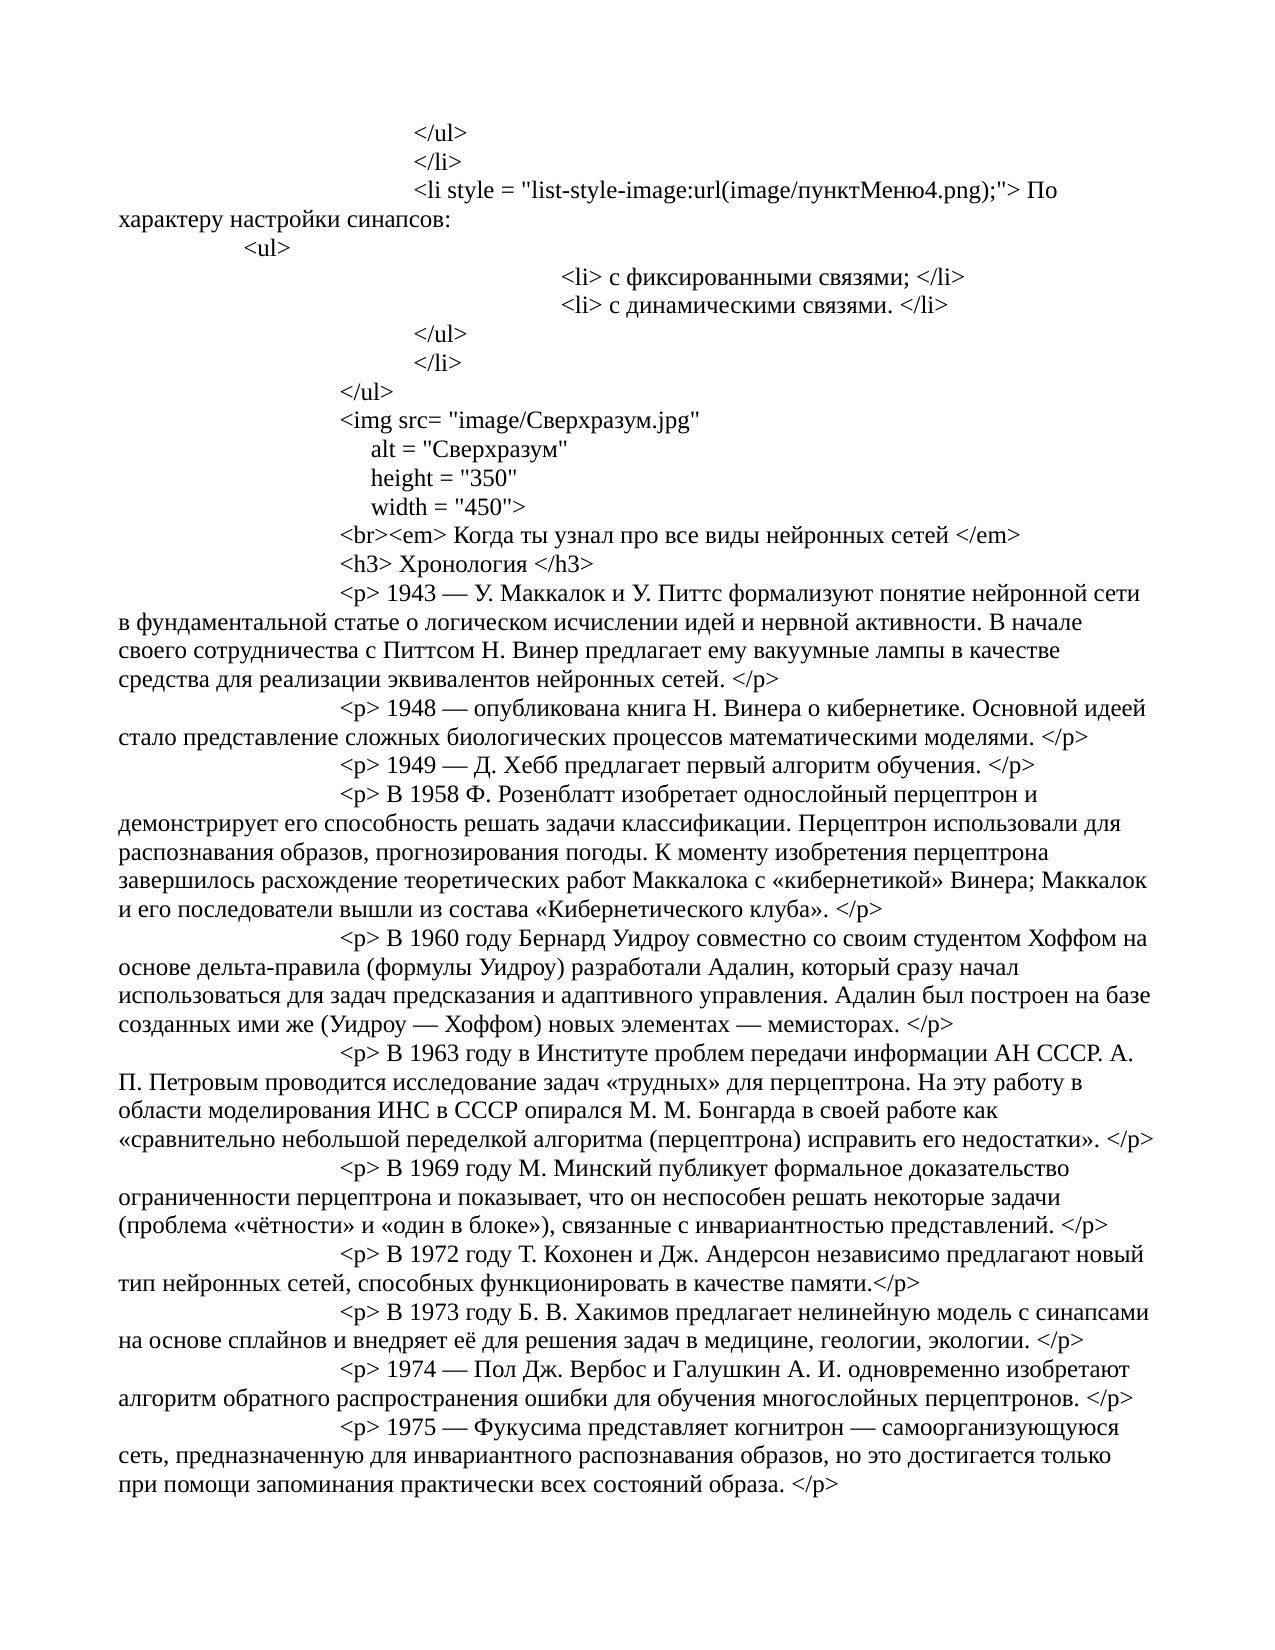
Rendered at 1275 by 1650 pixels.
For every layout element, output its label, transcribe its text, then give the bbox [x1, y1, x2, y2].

text <img src= "image/Сверхразум.jpg" [118, 406, 1157, 434]
text <p> В 1958 Ф. Розенблатт изобретает однослойный перцептрон и демонстрирует его способность решать задачи классификации. Перцептрон использовали для распознавания образов, прогнозирования погоды. К моменту изобретения перцептрона завершилось расхождение теоретических работ Маккалока с «кибернетикой» Винера; Маккалок и его последователи вышли из состава «Кибернетического клуба». </p> [118, 779, 1157, 923]
text </li> [118, 147, 1157, 176]
text <p> 1943 — У. Маккалок и У. Питтс формализуют понятие нейронной сети в фундаментальной статье о логическом исчислении идей и нервной активности. В начале своего сотрудничества с Питтсом Н. Винер предлагает ему вакуумные лампы в качестве средства для реализации эквивалентов нейронных сетей. </p> [118, 578, 1157, 693]
text <p> В 1972 году Т. Кохонен и Дж. Андерсон независимо предлагают новый тип нейронных сетей, способных функционировать в качестве памяти.</p> [118, 1239, 1157, 1297]
text </li> [118, 348, 1157, 377]
text <p> 1948 — опубликована книга Н. Винера о кибернетике. Основной идеей стало представление сложных биологических процессов математическими моделями. </p> [118, 693, 1157, 751]
text <p> 1975 — Фукусима представляет когнитрон — самоорганизующуюся сеть, предназначенную для инвариантного распознавания образов, но это достигается только при помощи запоминания практически всех состояний образа. </p> [118, 1412, 1157, 1498]
text </ul> [118, 118, 1157, 147]
text <ul> [118, 233, 1157, 262]
text <p> 1974 — Пол Дж. Вербос и Галушкин А. И. одновременно изобретают алгоритм обратного распространения ошибки для обучения многослойных перцептронов. </p> [118, 1354, 1157, 1412]
text <p> В 1960 году Бернард Уидроу совместно со своим студентом Хоффом на основе дельта-правила (формулы Уидроу) разработали Адалин, который сразу начал использоваться для задач предсказания и адаптивного управления. Адалин был построен на базе созданных ими же (Уидроу — Хоффом) новых элементах — мемисторах. </p> [118, 923, 1157, 1038]
text <li> с фиксированными связями; </li> [118, 262, 1157, 291]
text </ul> [118, 319, 1157, 348]
text height = "350" [118, 463, 1157, 492]
text <br><em> Когда ты узнал про все виды нейронных сетей </em> [118, 521, 1157, 549]
text </ul> [118, 377, 1157, 406]
text <h3> Хронология </h3> [118, 549, 1157, 578]
text alt = "Сверхразум" [118, 434, 1157, 463]
text width = "450"> [118, 492, 1157, 521]
text <p> 1949 — Д. Хебб предлагает первый алгоритм обучения. </p> [118, 751, 1157, 779]
text <p> В 1963 году в Институте проблем передачи информации АН СССР. А. П. Петровым проводится исследование задач «трудных» для перцептрона. На эту работу в области моделирования ИНС в СССР опирался М. М. Бонгарда в своей работе как «сравнительно небольшой переделкой алгоритма (перцептрона) исправить его недостатки». </p> [118, 1038, 1157, 1153]
text <li style = "list-style-image:url(image/пунктМеню4.png);"> По характеру настройки синапсов: [118, 176, 1157, 233]
text <li> с динамическими связями. </li> [118, 291, 1157, 319]
text <p> В 1973 году Б. В. Хакимов предлагает нелинейную модель с синапсами на основе сплайнов и внедряет её для решения задач в медицине, геологии, экологии. </p> [118, 1297, 1157, 1354]
text <p> В 1969 году М. Минский публикует формальное доказательство ограниченности перцептрона и показывает, что он неспособен решать некоторые задачи (проблема «чётности» и «один в блоке»), связанные с инвариантностью представлений. </p> [118, 1153, 1157, 1239]
